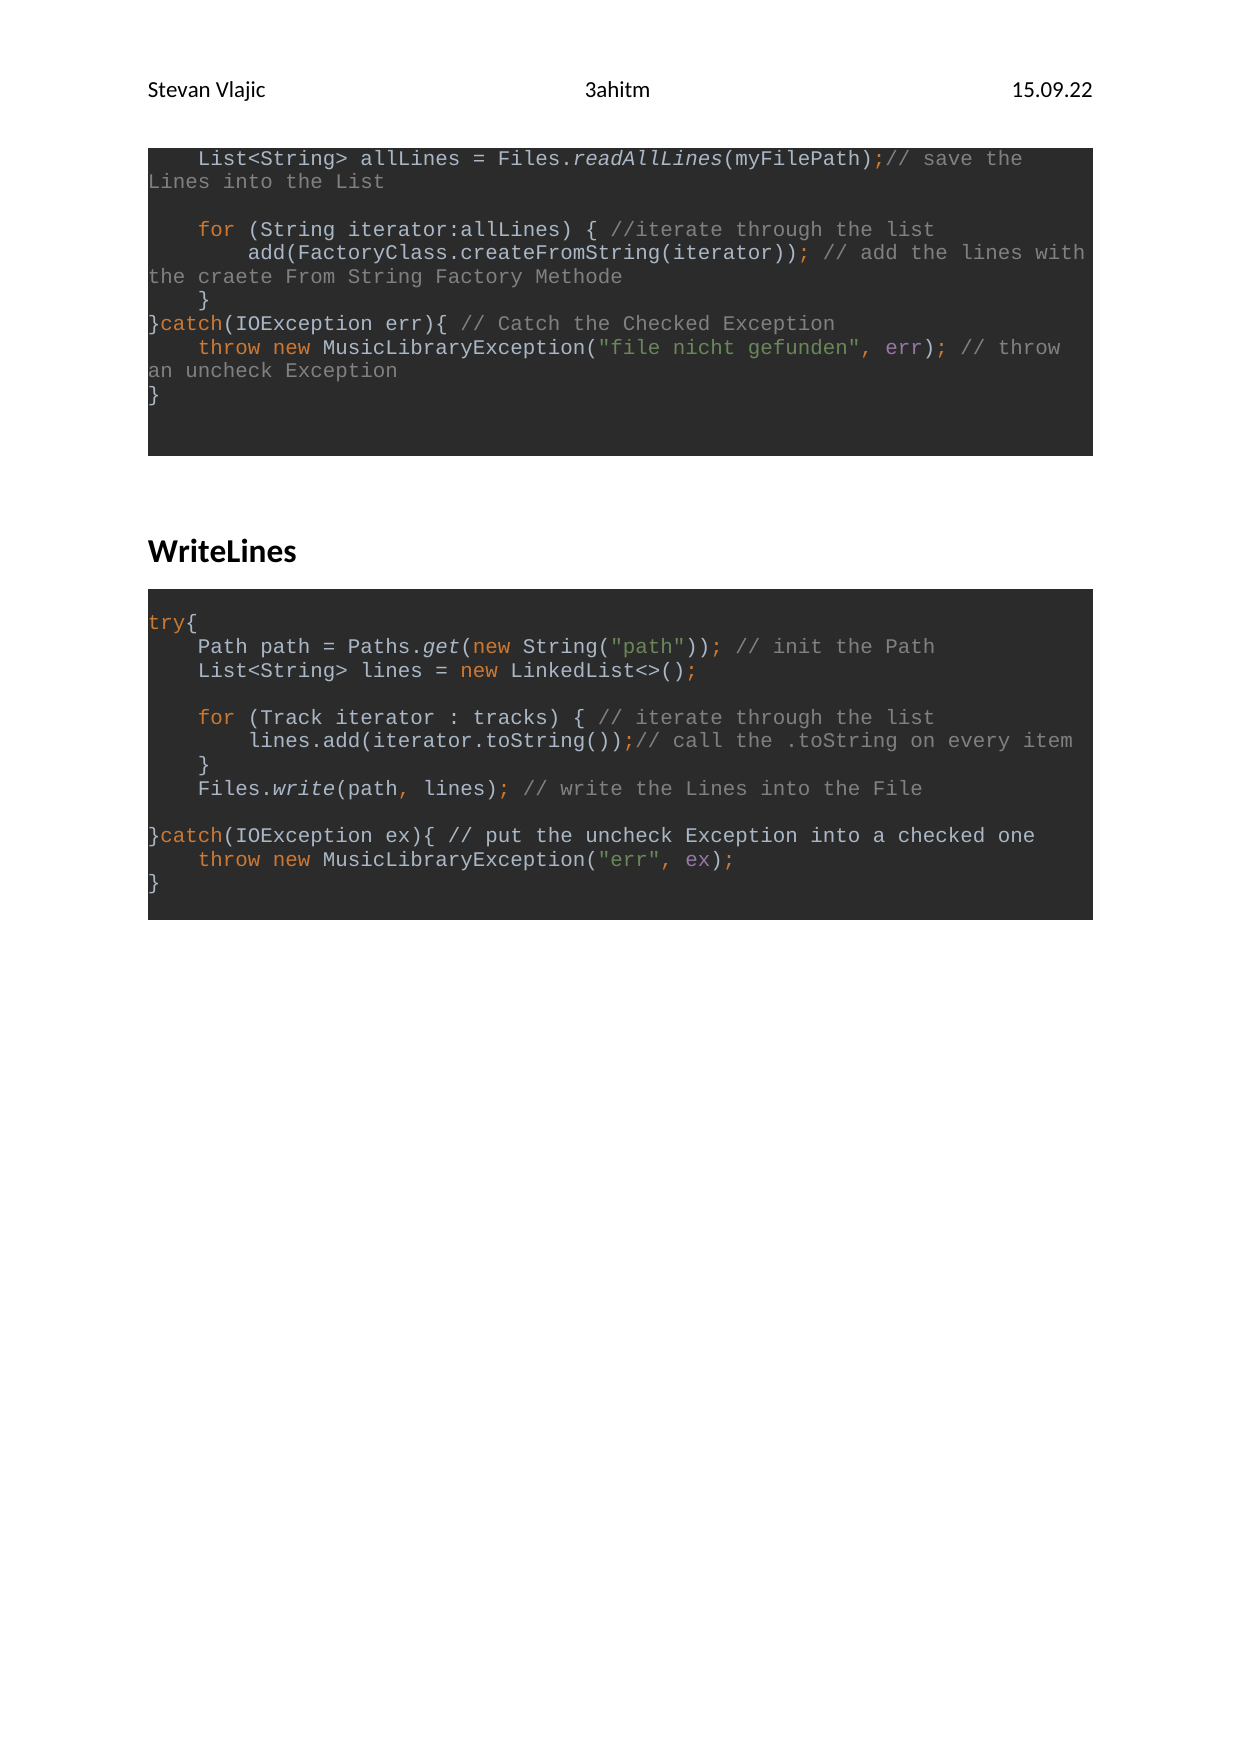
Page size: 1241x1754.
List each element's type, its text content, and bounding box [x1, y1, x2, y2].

text try{ Path path = Paths.get(new String("path")); // init the Path List<String> lines = new LinkedList<>(); for (Track iterator : tracks) { // iterate through the list lines.add(iterator.toString());// call the .toString on every item } Files.write(path, lines); // write the Lines into the File }catch(IOException ex){ // put the uncheck Exception into a checked one throw new MusicLibraryException("err", ex); } [148, 612, 1093, 896]
text List<String> allLines = Files.readAllLines(myFilePath);// save the Lines into the List for (String iterator:allLines) { //iterate through the list add(FactoryClass.createFromString(iterator)); // add the lines with the craete From String Factory Methode } }catch(IOException err){ // Catch the Checked Exception throw new MusicLibraryException("file nicht gefunden", err); // throw an uncheck Exception } [148, 148, 1093, 408]
text WriteLines [148, 530, 1093, 570]
